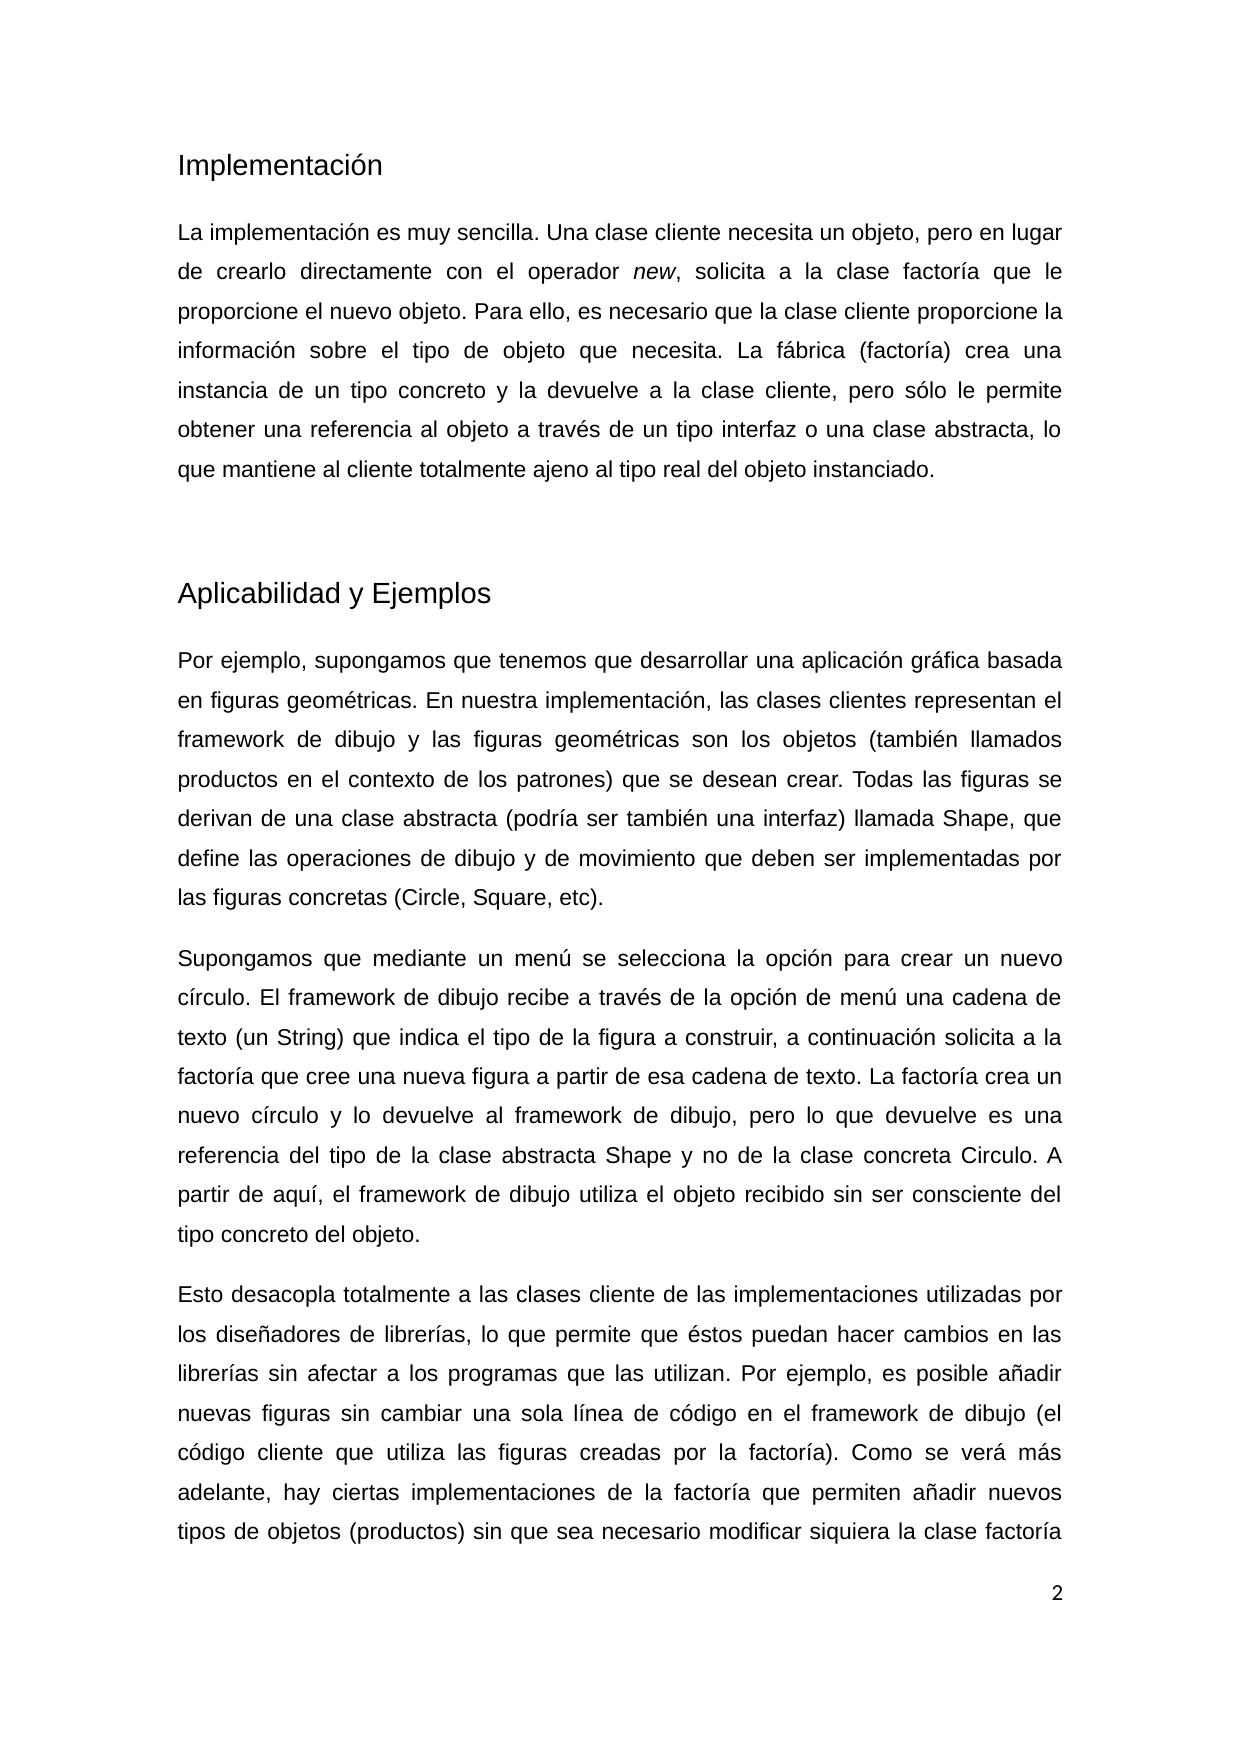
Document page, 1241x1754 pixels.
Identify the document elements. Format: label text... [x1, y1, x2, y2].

text Por ejemplo, supongamos que tenemos que desarrollar una aplicación gráfica basada en figuras geométricas. En nuestra implementación, las clases clientes representan el framework de dibujo y las figuras geométricas son los objetos (también llamados productos en el contexto de los patrones) que se desean crear. Todas las figuras se derivan de una clase abstracta (podría ser también una interfaz) llamada Shape, que define las operaciones de dibujo y de movimiento que deben ser implementadas por las figuras concretas (Circle, Square, etc). [177, 647, 1063, 911]
text Esto desacopla totalmente a las clases cliente de las implementaciones utilizadas por los diseñadores de librerías, lo que permite que éstos puedan hacer cambios en las librerías sin afectar a los programas que las utilizan. Por ejemplo, es posible añadir nuevas figuras sin cambiar una sola línea de código en el framework de dibujo (el código cliente que utiliza las figuras creadas por la factoría). Como se verá más adelante, hay ciertas implementaciones de la factoría que permiten añadir nuevos tipos de objetos (productos) sin que sea necesario modificar siquiera la clase factoría [177, 1281, 1063, 1544]
text La implementación es muy sencilla. Una clase cliente necesita un objeto, pero en lugar de crearlo directamente con el operador new, solicita a la clase factoría que le proporcione el nuevo objeto. Para ello, es necesario que la clase cliente proporcione la información sobre el tipo de objeto que necesita. La fábrica (factoría) crea una instancia de un tipo concreto y la devuelve a la clase cliente, pero sólo le permite obtener una referencia al objeto a través de un tipo interfaz o una clase abstracta, lo que mantiene al cliente totalmente ajeno al tipo real del objeto instanciado. [177, 219, 1063, 482]
text Implementación [177, 148, 1063, 181]
text Supongamos que mediante un menú se selecciona la opción para crear un nuevo círculo. El framework de dibujo recibe a través de la opción de menú una cadena de texto (un String) que indica el tipo de la figura a construir, a continuación solicita a la factoría que cree una nueva figura a partir de esa cadena de texto. La factoría crea un nuevo círculo y lo devuelve al framework de dibujo, pero lo que devuelve es una referencia del tipo de la clase abstracta Shape y no de la clase concreta Circulo. A partir de aquí, el framework de dibujo utiliza el objeto recibido sin ser consciente del tipo concreto del objeto. [177, 944, 1063, 1247]
text Aplicabilidad y Ejemplos [177, 576, 1063, 610]
